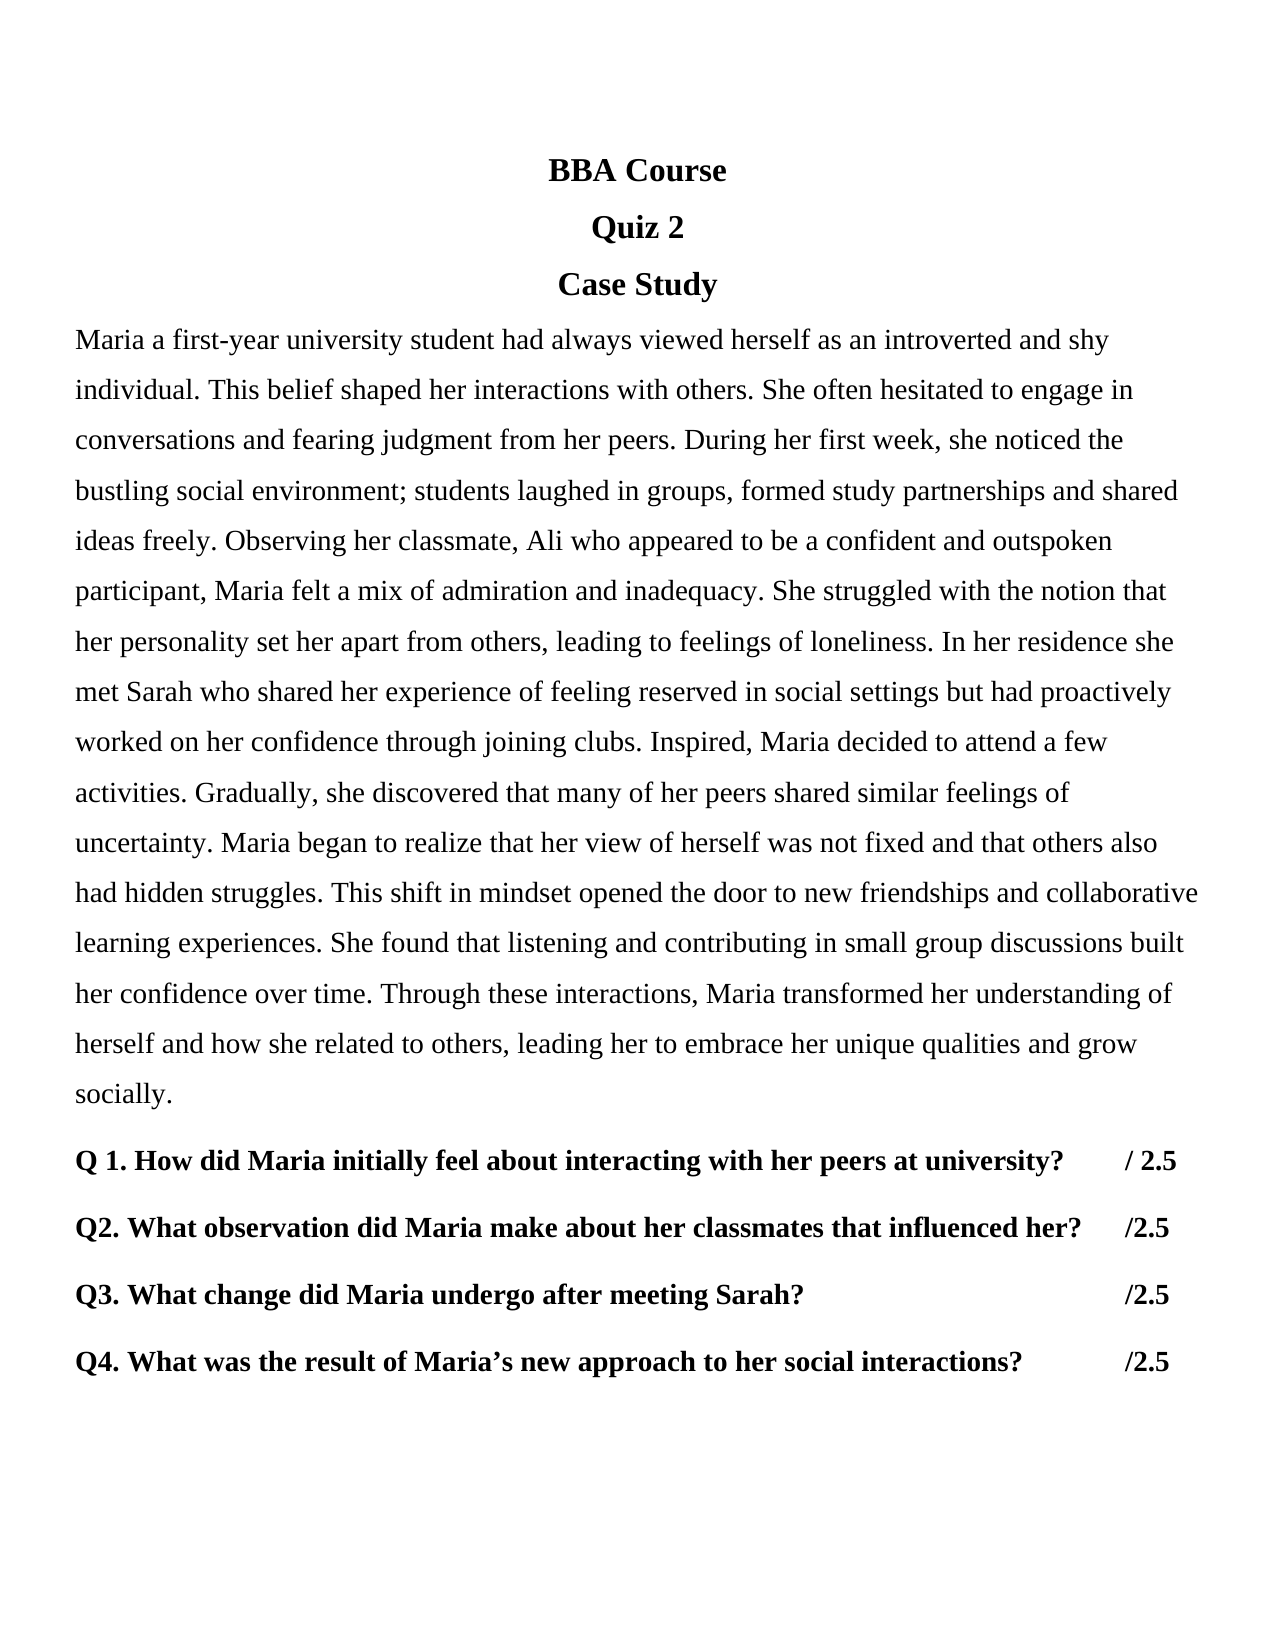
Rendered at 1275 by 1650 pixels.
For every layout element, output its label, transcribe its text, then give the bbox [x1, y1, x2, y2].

text Q4. What was the result of Maria’s new approach to her social interactions? /2.5 [75, 1344, 1200, 1378]
text Q3. What change did Maria undergo after meeting Sarah? /2.5 [75, 1277, 1200, 1311]
text Maria a first-year university student had always viewed herself as an introverted and shy individual. This belief shaped her interactions with others. She often hesitated to engage in conversations and fearing judgment from her peers. During her first week, she noticed the bustling social environment; students laughed in groups, formed study partnerships and shared ideas freely. Observing her classmate, Ali who appeared to be a confident and outspoken participant, Maria felt a mix of admiration and inadequacy. She struggled with the notion that her personality set her apart from others, leading to feelings of loneliness. In her residence she met Sarah who shared her experience of feeling reserved in social settings but had proactively worked on her confidence through joining clubs. Inspired, Maria decided to attend a few activities. Gradually, she discovered that many of her peers shared similar feelings of uncertainty. Maria began to realize that her view of herself was not fixed and that others also had hidden struggles. This shift in mindset opened the door to new friendships and collaborative learning experiences. She found that listening and contributing in small group discussions built her confidence over time. Through these interactions, Maria transformed her understanding of herself and how she related to others, leading her to embrace her unique qualities and grow socially. [75, 322, 1200, 1110]
text Quiz 2 [75, 207, 1200, 246]
text Q 1. How did Maria initially feel about interacting with her peers at university? / 2.5 [75, 1143, 1200, 1177]
text BBA Course [75, 150, 1200, 188]
text Case Study [75, 264, 1200, 303]
text Q2. What observation did Maria make about her classmates that influenced her? /2.5 [75, 1211, 1200, 1244]
